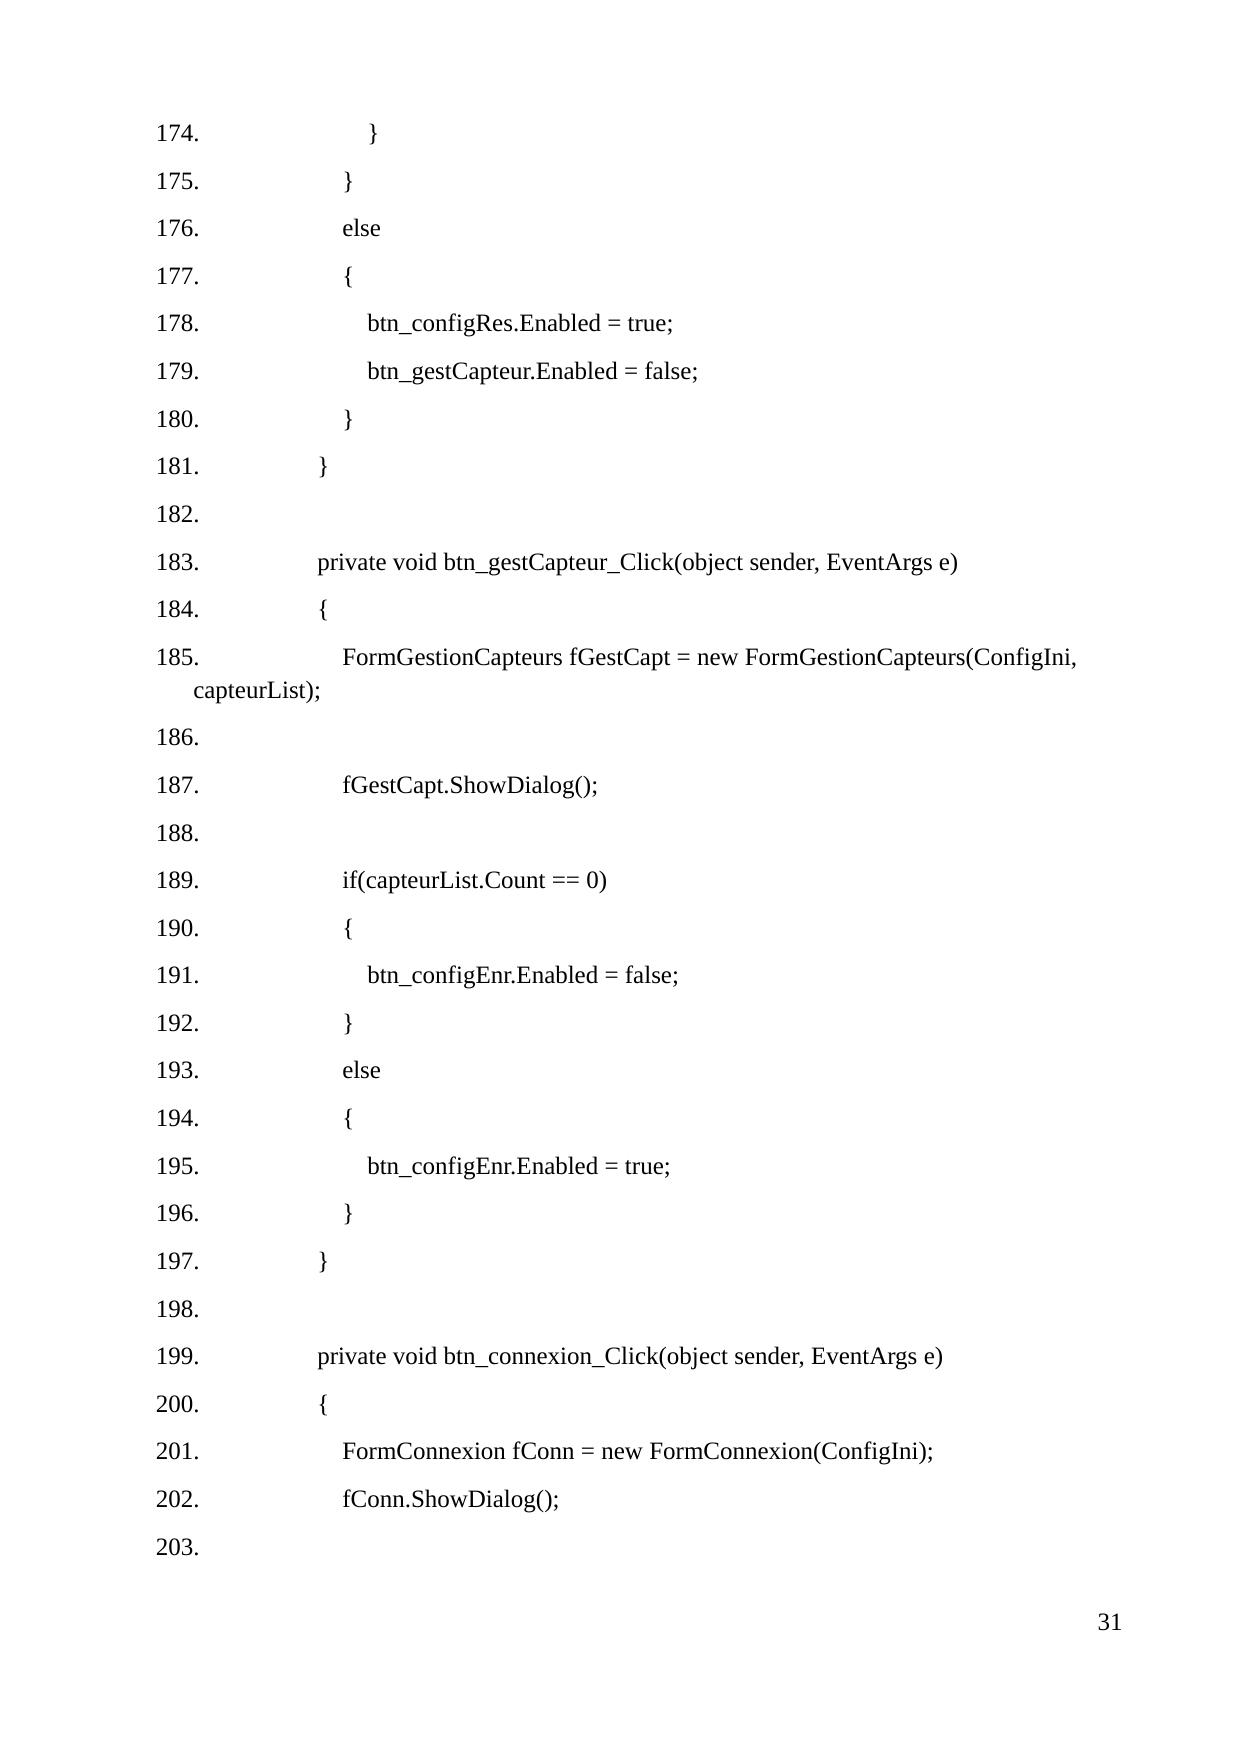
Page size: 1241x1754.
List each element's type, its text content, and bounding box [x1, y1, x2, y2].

list } [156, 1246, 1122, 1275]
list btn_configRes.Enabled = true; [156, 308, 1122, 337]
list else [156, 1056, 1122, 1084]
list btn_configEnr.Enabled = false; [156, 960, 1122, 989]
list if(capteurList.Count == 0) [156, 865, 1122, 894]
list } [156, 1008, 1122, 1037]
list } [156, 166, 1122, 194]
list } [156, 451, 1122, 480]
list private void btn_gestCapteur_Click(object sender, EventArgs e) [156, 547, 1122, 575]
list { [156, 1103, 1122, 1132]
list FormGestionCapteurs fGestCapt = new FormGestionCapteurs(ConfigIni, capteurList); [156, 642, 1122, 703]
list } [156, 1198, 1122, 1227]
list { [156, 261, 1122, 290]
list FormConnexion fConn = new FormConnexion(ConfigIni); [156, 1436, 1122, 1465]
list else [156, 213, 1122, 242]
list } [156, 118, 1122, 147]
list btn_configEnr.Enabled = true; [156, 1151, 1122, 1179]
list { [156, 1389, 1122, 1418]
list } [156, 404, 1122, 432]
list { [156, 594, 1122, 623]
list fGestCapt.ShowDialog(); [156, 770, 1122, 799]
list { [156, 913, 1122, 942]
list fConn.ShowDialog(); [156, 1484, 1122, 1513]
list private void btn_connexion_Click(object sender, EventArgs e) [156, 1341, 1122, 1370]
list btn_gestCapteur.Enabled = false; [156, 356, 1122, 385]
